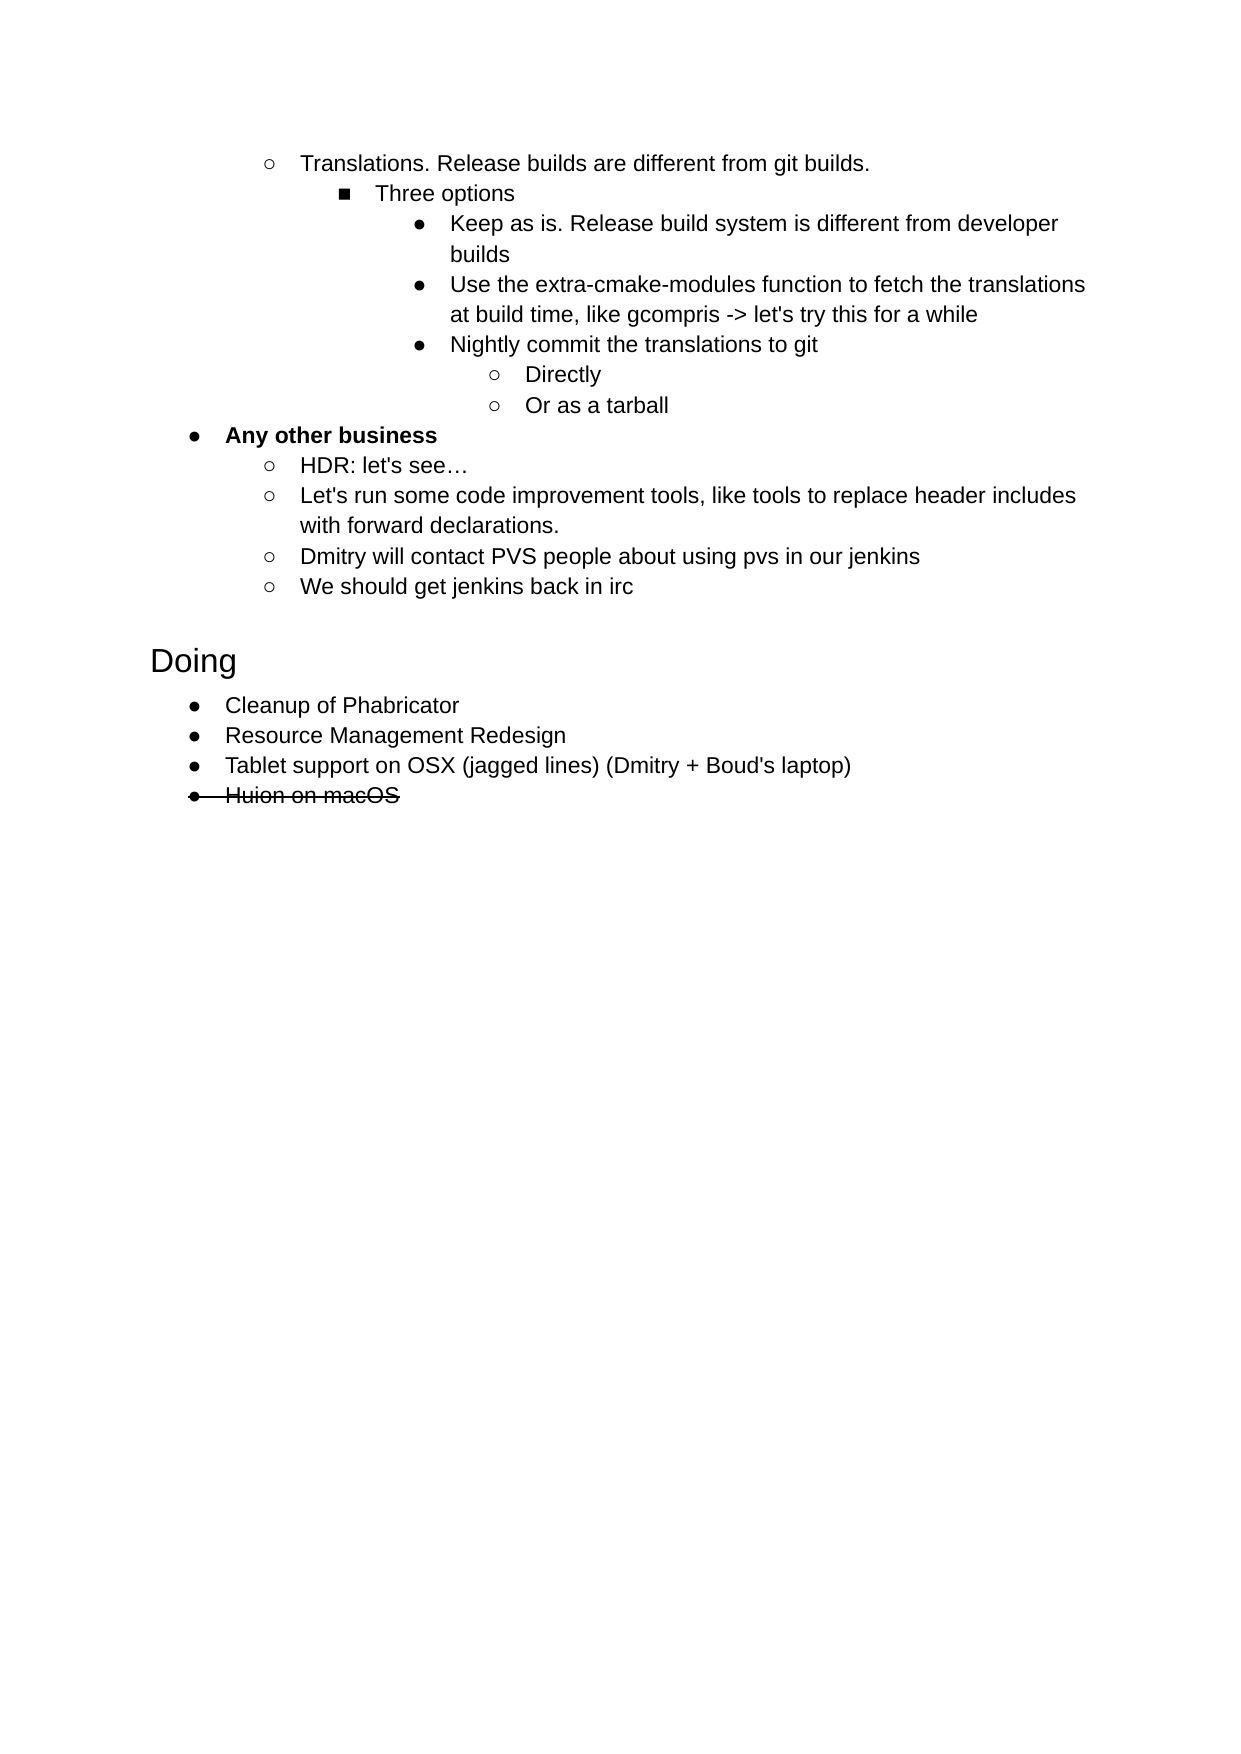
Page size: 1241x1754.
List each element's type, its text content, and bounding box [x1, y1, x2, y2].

list Or as a tarball [487, 392, 1090, 418]
list Directly [487, 361, 1090, 388]
list Keep as is. Release build system is different from developer builds [412, 210, 1090, 267]
list Huion on macOS [187, 782, 1090, 808]
list Use the extra-cmake-modules function to fetch the translations at build time, like gcompris -> let's try this for a while [412, 271, 1090, 327]
list Three options [337, 180, 1090, 207]
list HDR: let's see… [262, 452, 1090, 478]
list We should get jenkins back in irc [262, 573, 1090, 599]
list Resource Management Redesign [187, 722, 1090, 748]
subtitle Doing [150, 641, 1090, 679]
list Tablet support on OSX (jagged lines) (Dmitry + Boud's laptop) [187, 752, 1090, 778]
list Any other business [187, 422, 1090, 448]
list Nightly commit the translations to git [412, 331, 1090, 358]
list Cleanup of Phabricator [187, 692, 1090, 718]
list Translations. Release builds are different from git builds. [262, 150, 1090, 176]
list Let's run some code improvement tools, like tools to replace header includes with forward declarations. [262, 482, 1090, 539]
list Dmitry will contact PVS people about using pvs in our jenkins [262, 543, 1090, 569]
